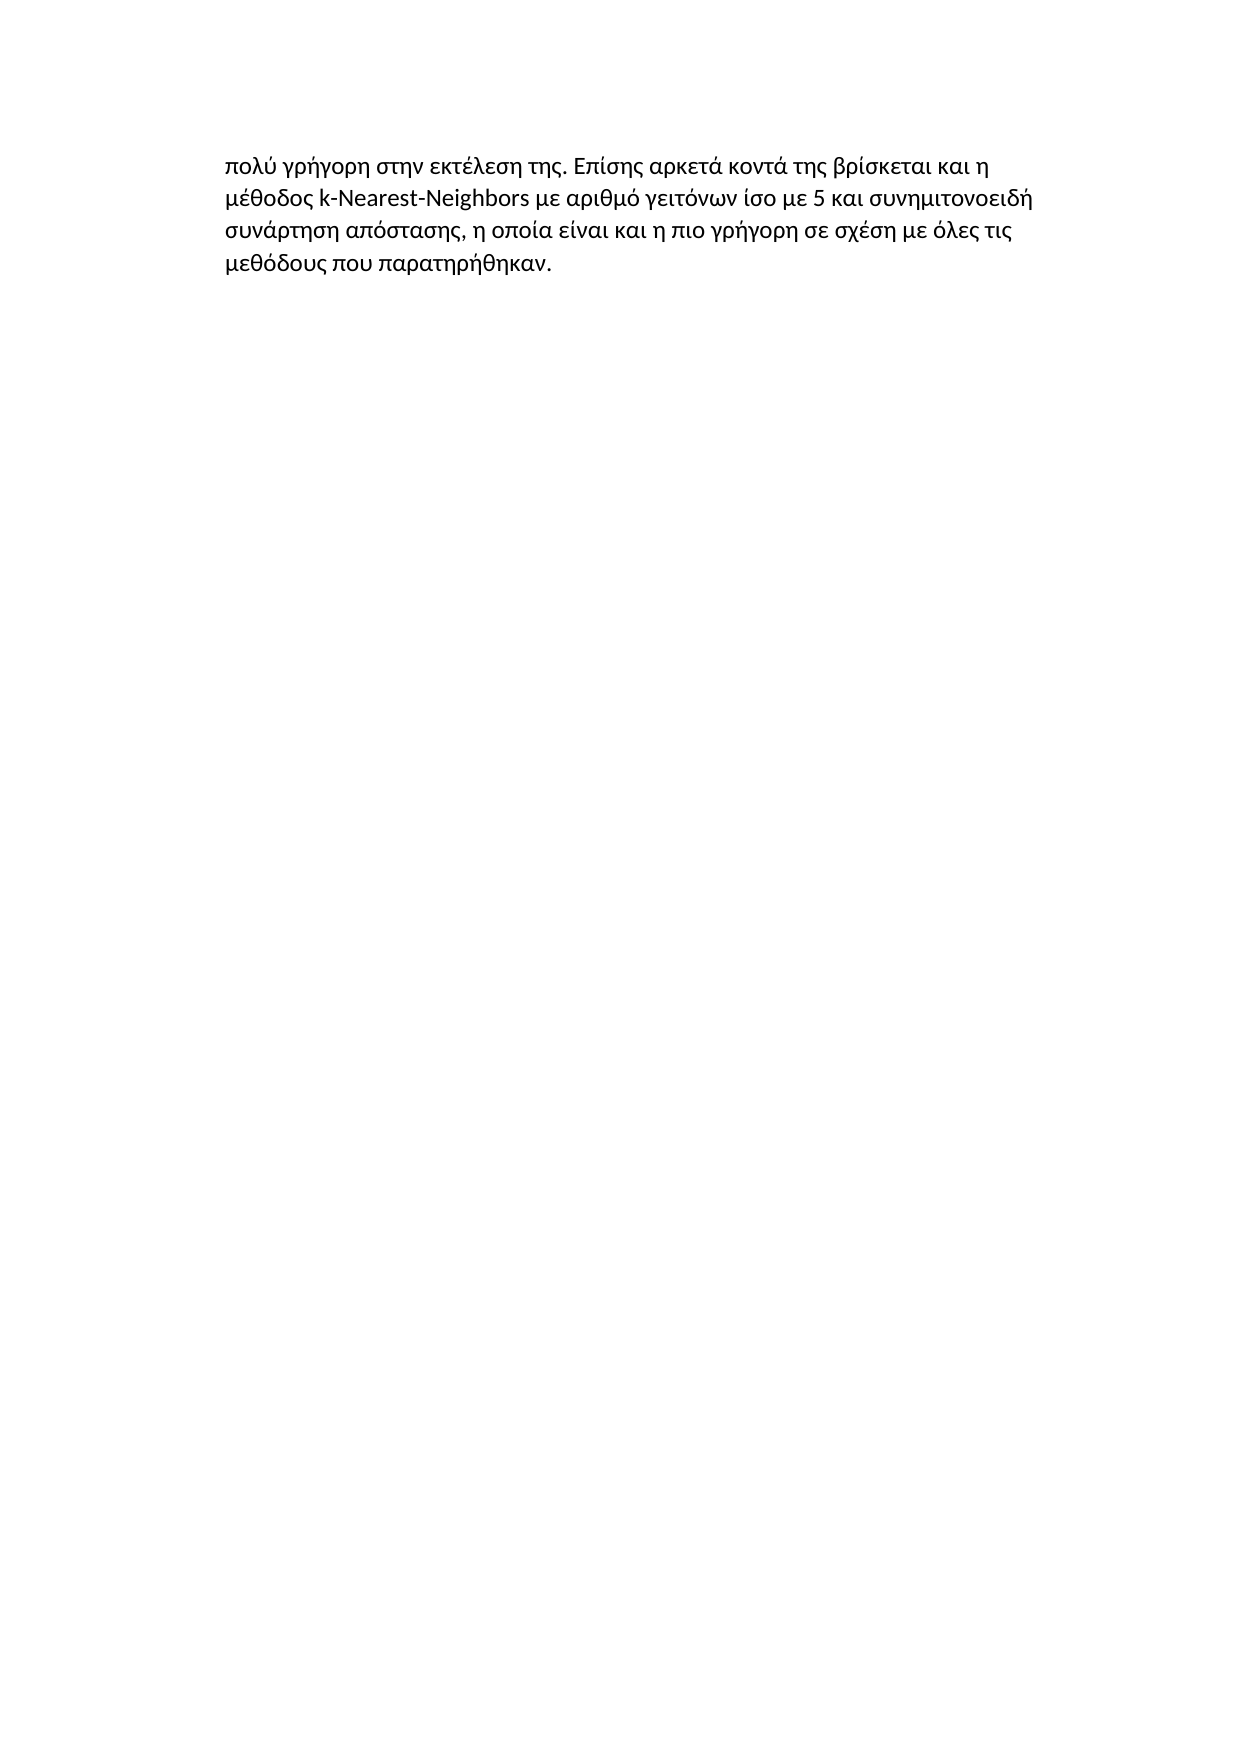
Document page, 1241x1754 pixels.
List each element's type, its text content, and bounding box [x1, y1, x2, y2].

text πολύ γρήγορη στην εκτέλεση της. Επίσης αρκετά κοντά της βρίσκεται και η μέθοδος k-Nearest-Neighbors με αριθμό γειτόνων ίσο με 5 και συνημιτονοειδή συνάρτηση απόστασης, η οποία είναι και η πιο γρήγορη σε σχέση με όλες τις μεθόδους που παρατηρήθηκαν. [225, 150, 1053, 277]
